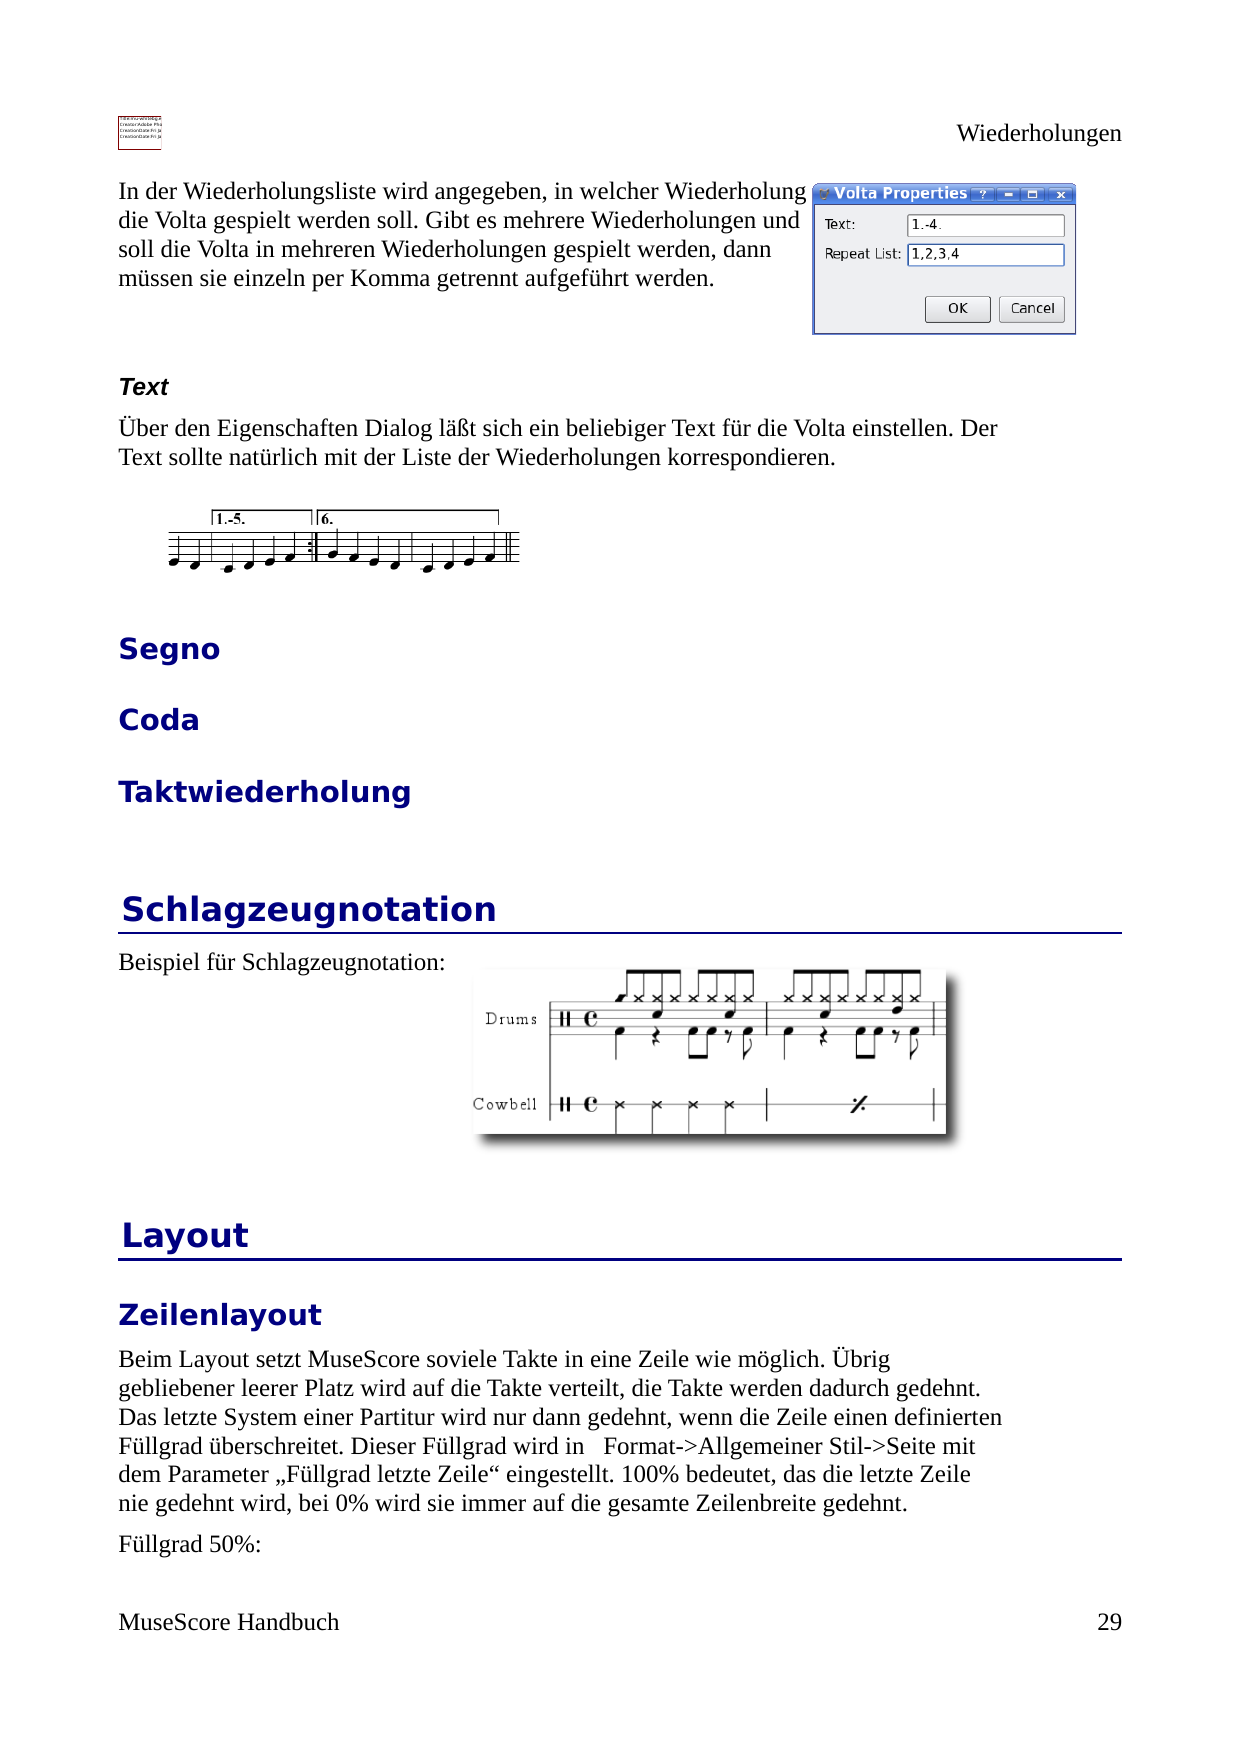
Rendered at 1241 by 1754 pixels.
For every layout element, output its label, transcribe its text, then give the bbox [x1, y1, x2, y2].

text Füllgrad 50%: [118, 1529, 1004, 1558]
picture [466, 962, 971, 1159]
subtitle Text [118, 372, 1122, 401]
text Beispiel für Schlagzeugnotation: [118, 947, 1004, 976]
text In der Wiederholungsliste wird angegeben, in welcher Wiederholung die Volta gespielt werden soll. Gibt es mehrere Wiederholungen und soll die Volta in mehreren Wiederholungen gespielt werden, dann müssen sie einzeln per Komma getrennt aufgeführt werden. [118, 176, 1004, 335]
picture [812, 183, 1077, 335]
subtitle Layout [118, 1214, 1122, 1258]
subtitle Segno [118, 632, 1122, 666]
picture [168, 509, 520, 573]
text Über den Eigenschaften Dialog läßt sich ein beliebiger Text für die Volta einstellen. Der Text sollte natürlich mit der Liste der Wiederholungen korrespondieren. [118, 413, 1004, 471]
subtitle Taktwiederholung [118, 775, 1122, 809]
subtitle Zeilenlayout [118, 1298, 1122, 1332]
text Beim Layout setzt MuseScore soviele Takte in eine Zeile wie möglich. Übrig gebliebener leerer Platz wird auf die Takte verteilt, die Takte werden dadurch gedehnt. Das letzte System einer Partitur wird nur dann gedehnt, wenn die Zeile einen definierten Füllgrad überschreitet. Dieser Füllgrad wird in Format->Allgemeiner Stil->Seite mit dem Parameter „Füllgrad letzte Zeile“ eingestellt. 100% bedeutet, das die letzte Zeile nie gedehnt wird, bei 0% wird sie immer auf die gesamte Zeilenbreite gedehnt. [118, 1344, 1004, 1517]
subtitle Coda [118, 703, 1122, 737]
subtitle Schlagzeugnotation [118, 888, 1122, 932]
